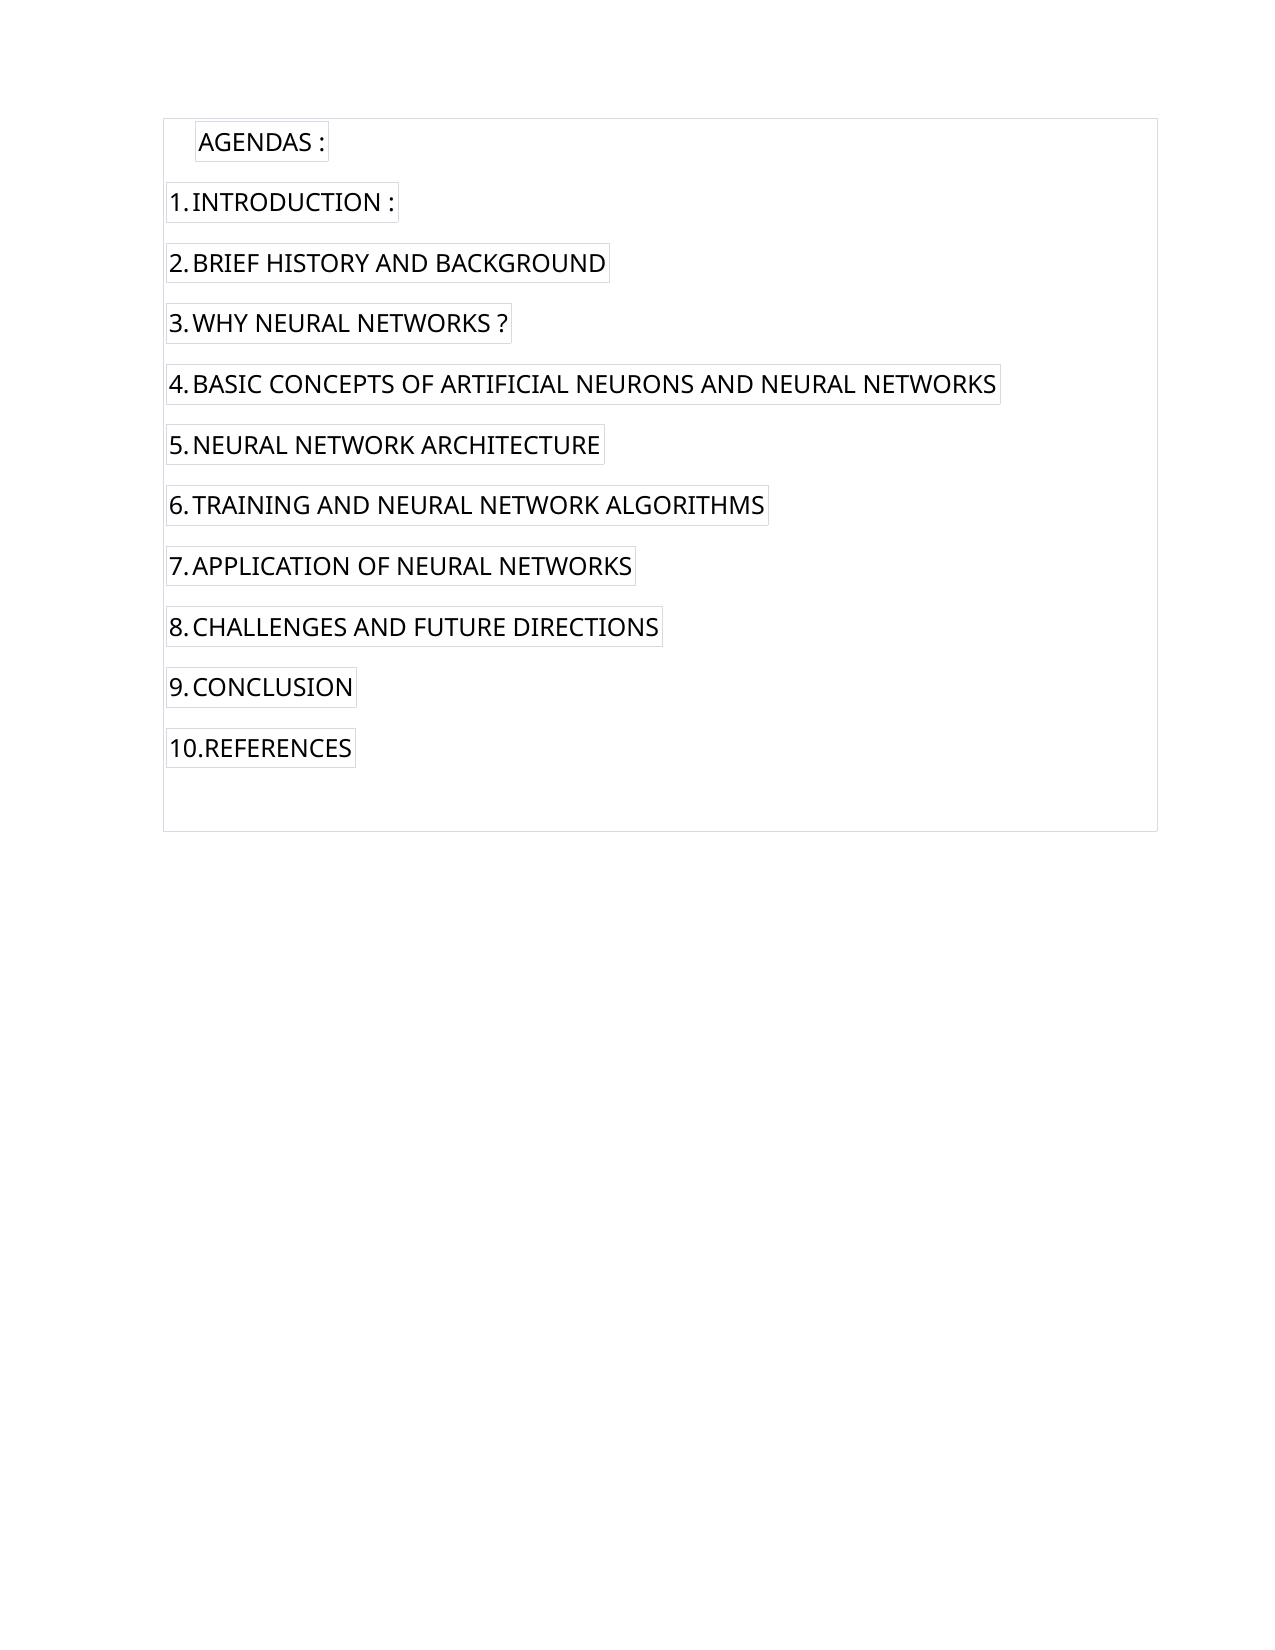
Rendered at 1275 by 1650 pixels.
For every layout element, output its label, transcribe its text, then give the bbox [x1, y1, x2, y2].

list BASIC CONCEPTS OF ARTIFICIAL NEURONS AND NEURAL NETWORKS [164, 361, 1157, 404]
list CONCLUSION [164, 664, 1157, 707]
list AGENDAS : [164, 119, 1157, 161]
list NEURAL NETWORK ARCHITECTURE [164, 421, 1157, 464]
list TRAINING AND NEURAL NETWORK ALGORITHMS [164, 482, 1157, 525]
list INTRODUCTION : [164, 179, 1157, 222]
list APPLICATION OF NEURAL NETWORKS [164, 542, 1157, 586]
list WHY NEURAL NETWORKS ? [164, 300, 1157, 343]
list BRIEF HISTORY AND BACKGROUND [164, 239, 1157, 282]
list REFERENCES [164, 724, 1157, 767]
list CHALLENGES AND FUTURE DIRECTIONS [164, 603, 1157, 646]
